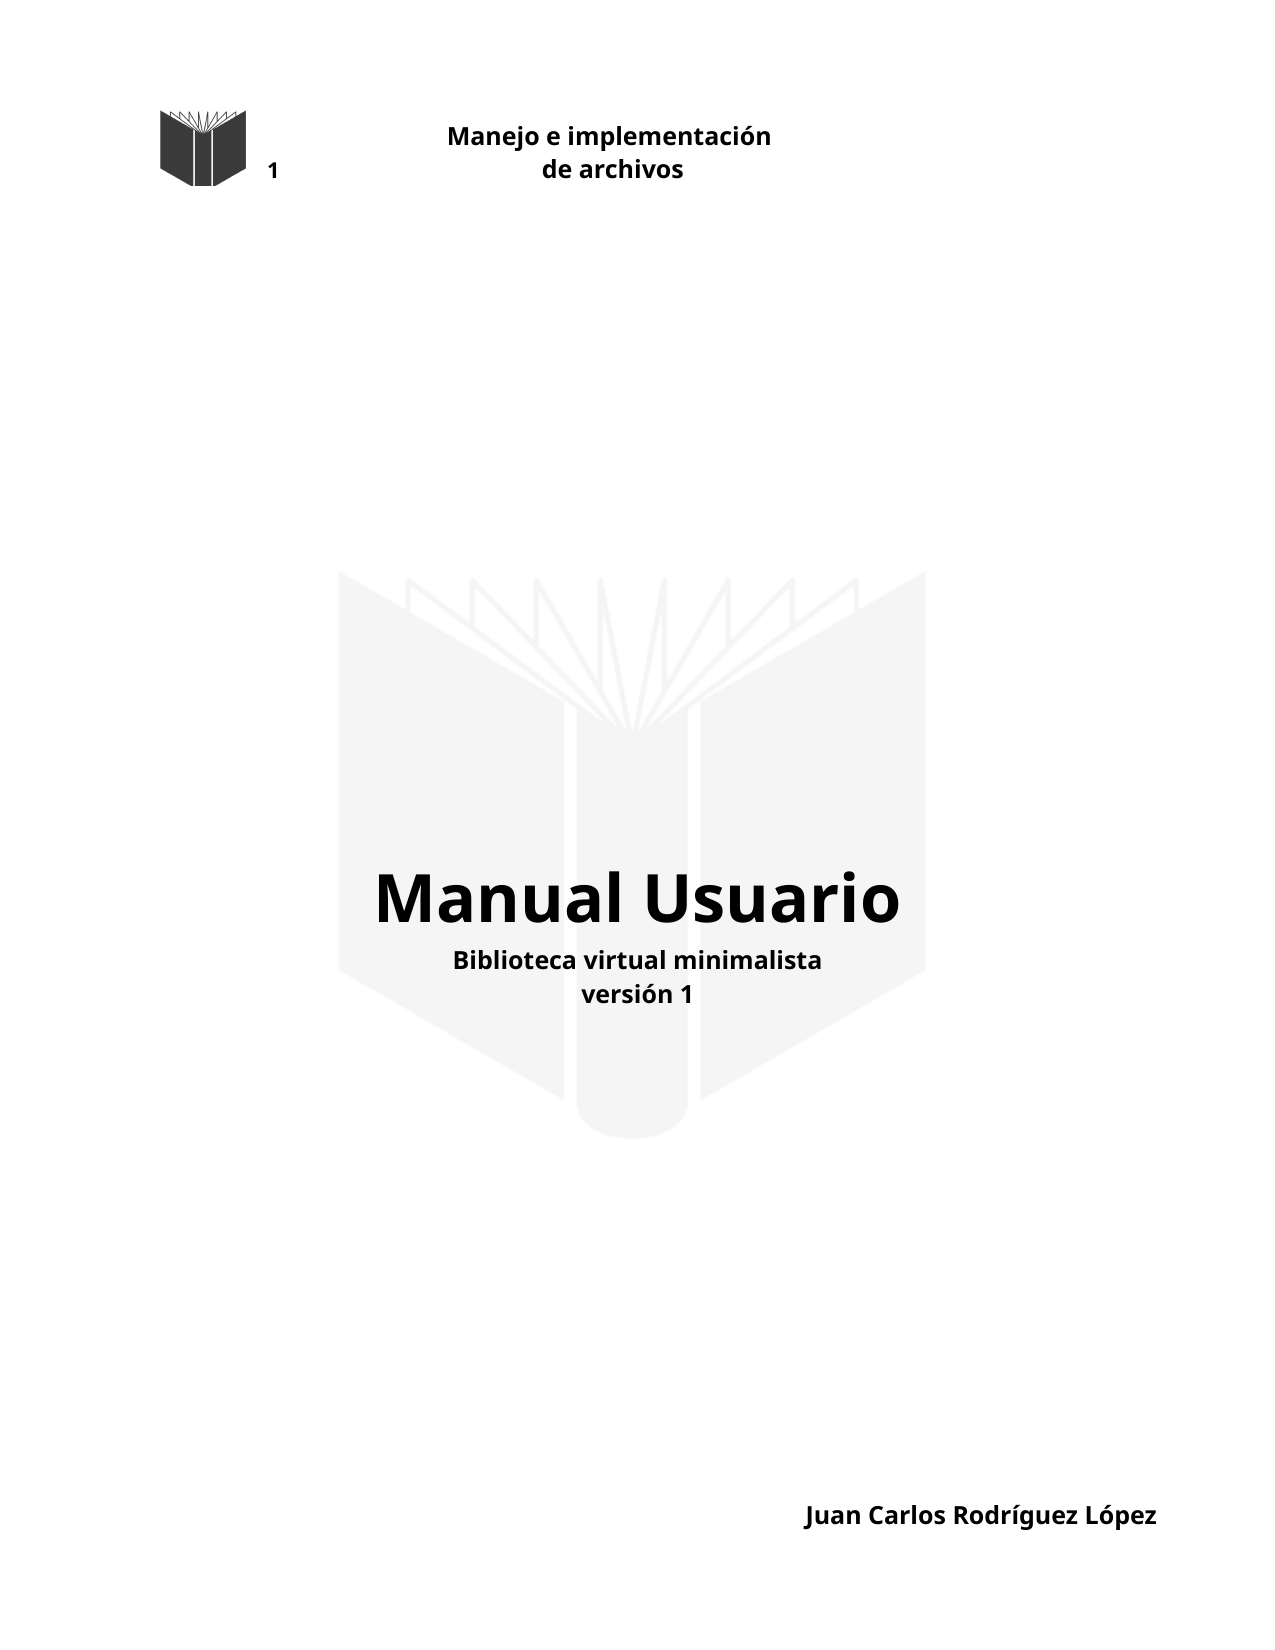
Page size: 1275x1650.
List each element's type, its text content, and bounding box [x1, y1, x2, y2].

text Manual Usuario [1053, 852, 1157, 942]
text Biblioteca virtual minimalista [118, 942, 233, 976]
text Manual Usuario [118, 852, 233, 942]
text versión 1 [118, 976, 233, 1011]
text Biblioteca virtual minimalista [1053, 942, 1157, 976]
text versión 1 [1053, 976, 1157, 1011]
picture [136, 107, 264, 186]
